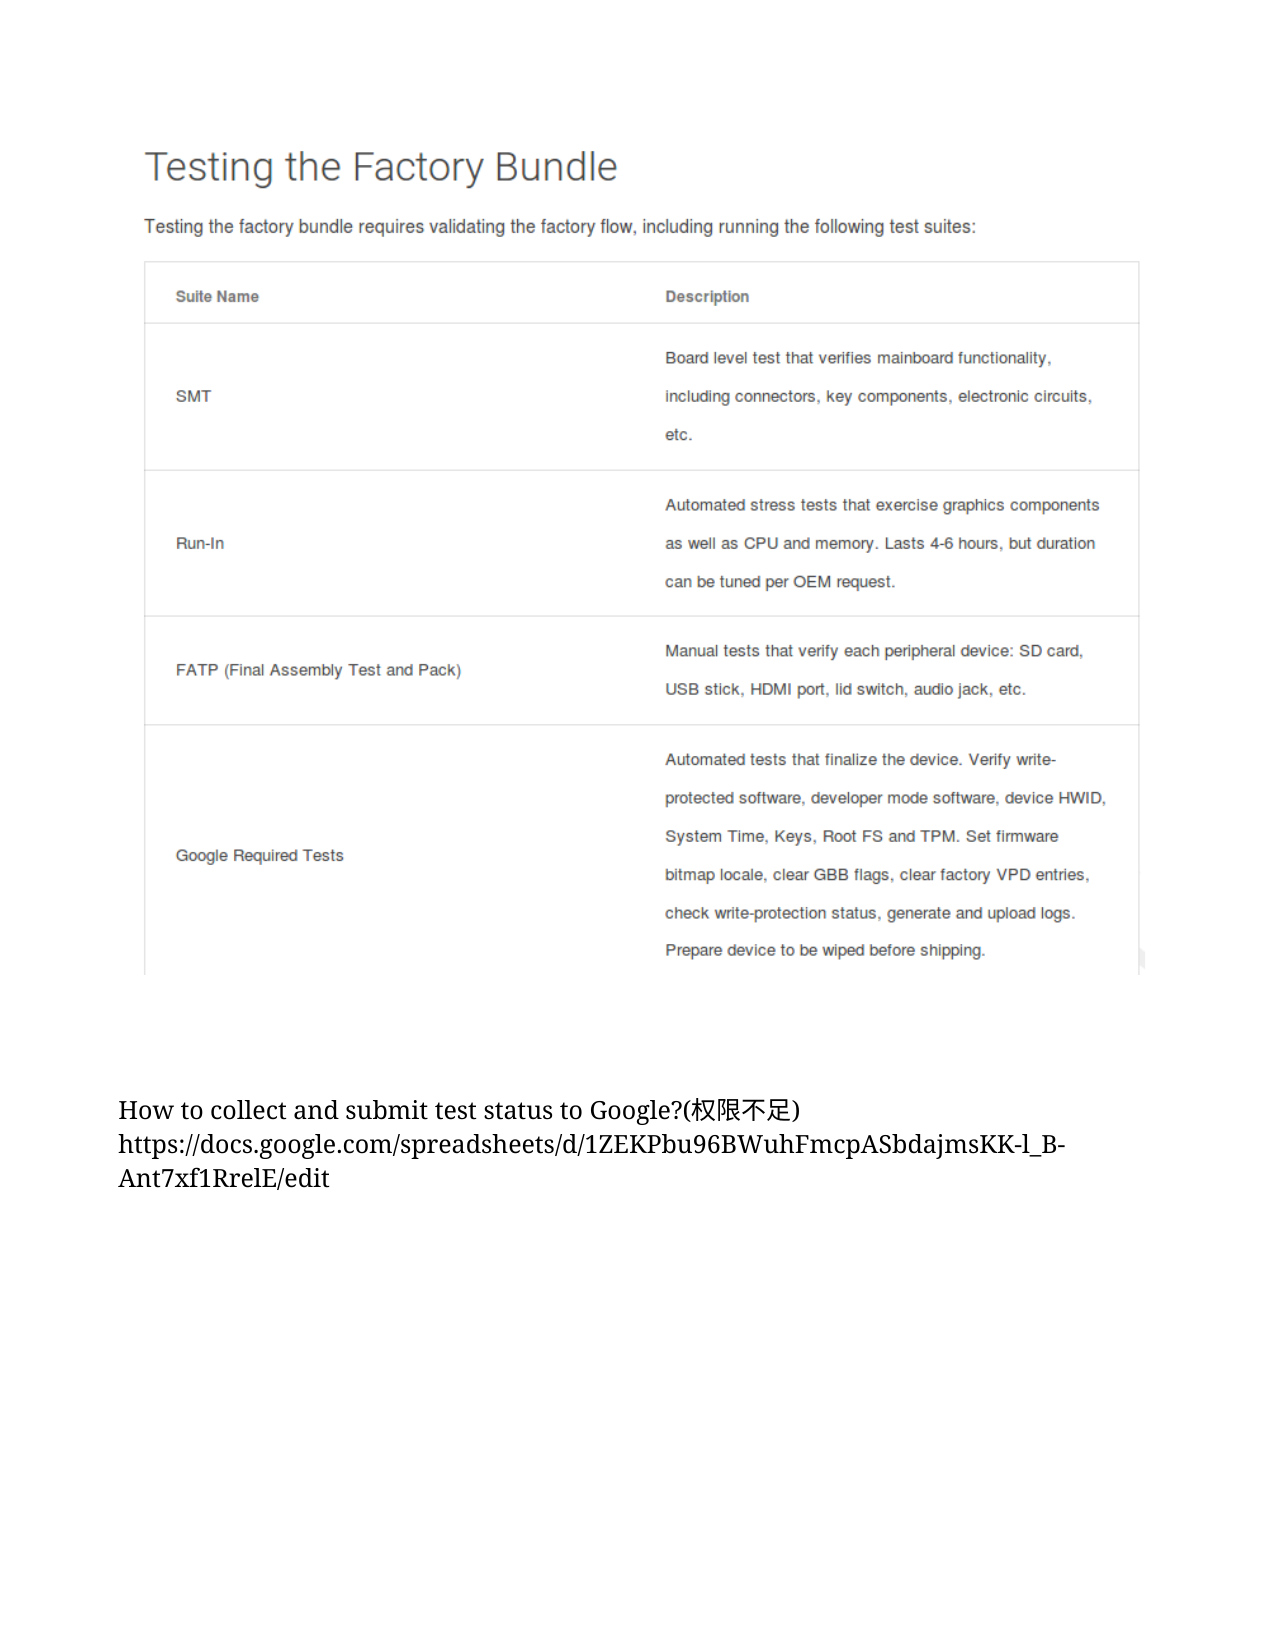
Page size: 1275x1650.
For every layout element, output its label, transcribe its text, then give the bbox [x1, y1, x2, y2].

picture [129, 141, 1146, 975]
text How to collect and submit test status to Google?(权限不足) [118, 1090, 1157, 1126]
text https://docs.google.com/spreadsheets/d/1ZEKPbu96BWuhFmcpASbdajmsKK-l_B-Ant7xf1RrelE/edit [118, 1126, 1157, 1194]
